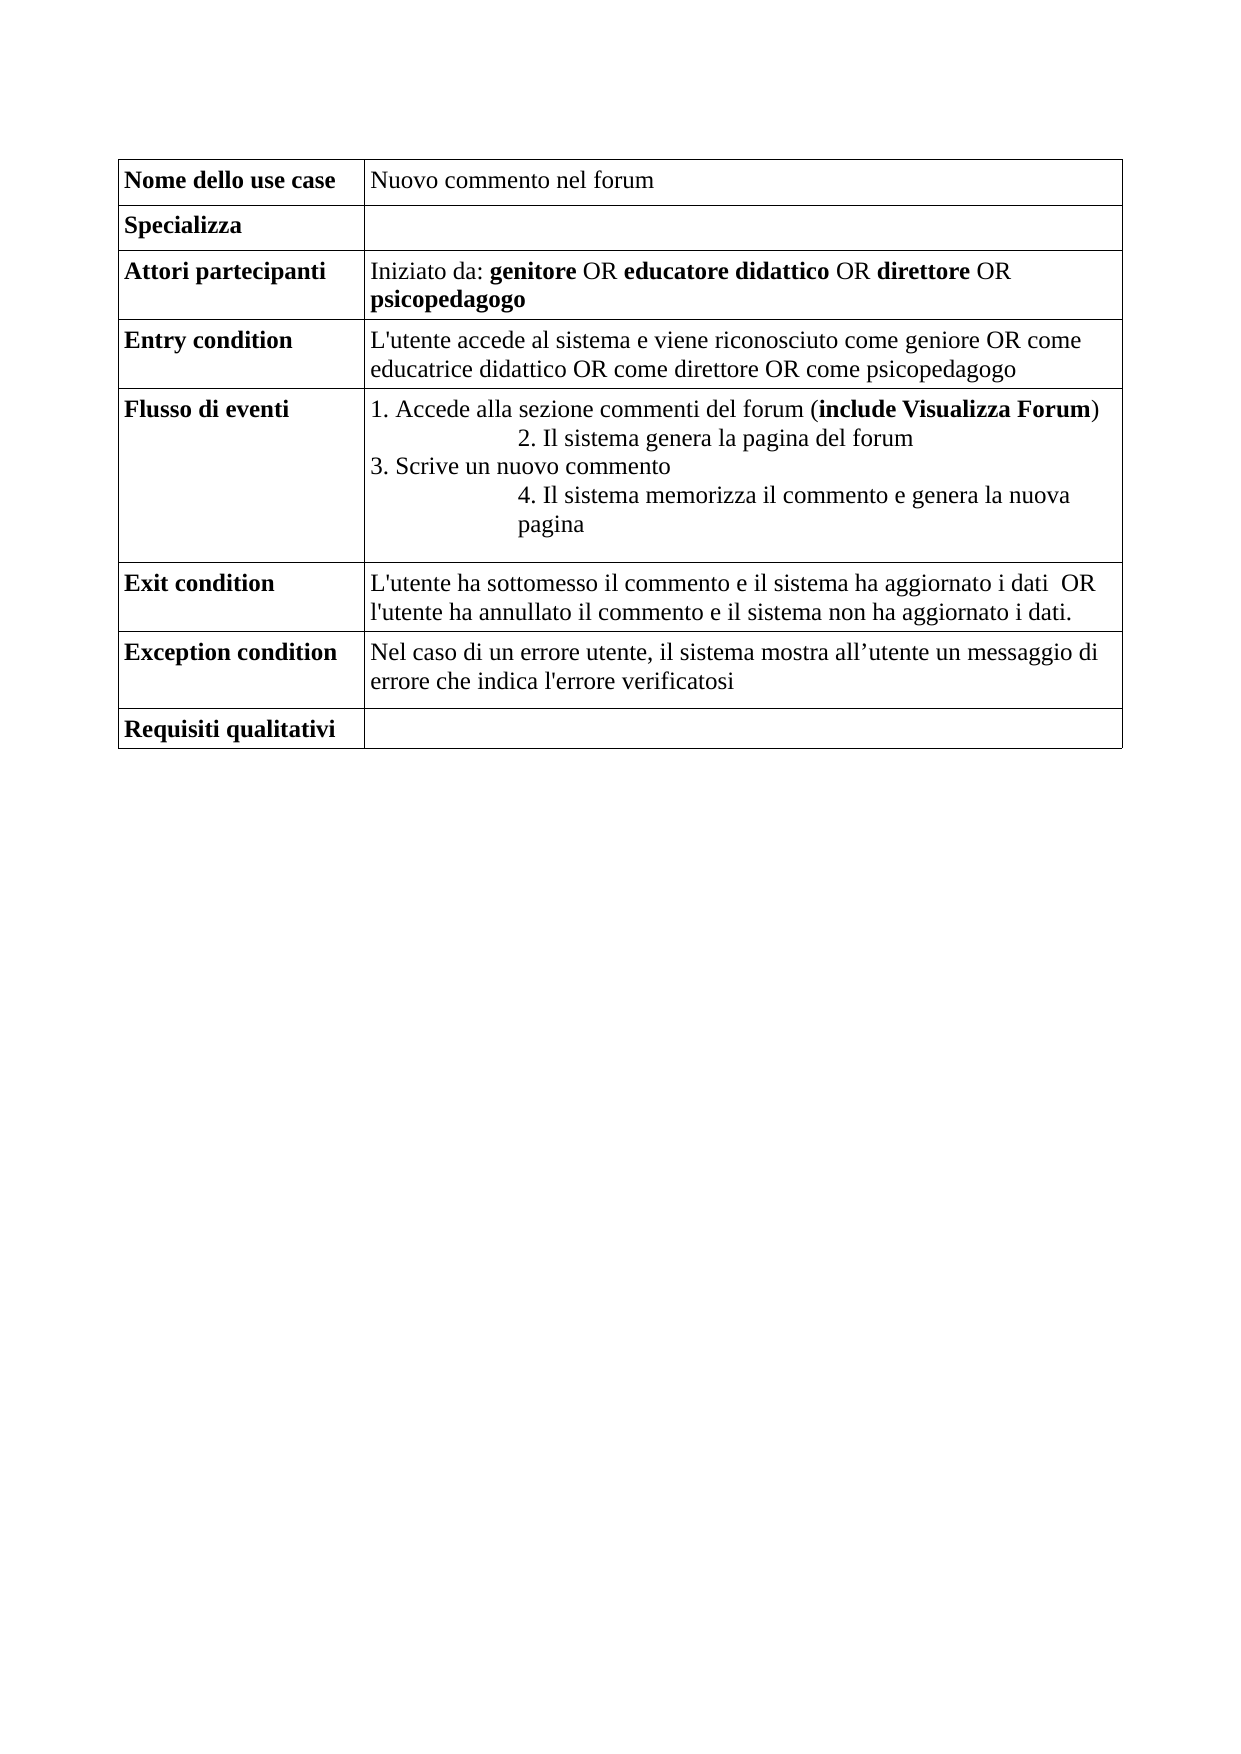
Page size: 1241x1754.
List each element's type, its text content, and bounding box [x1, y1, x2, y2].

table_cell L'utente accede al sistema e viene riconosciuto come geniore OR come educatrice didattico OR come direttore OR come psicopedagogo [365, 320, 1122, 388]
table_cell Specializza [119, 206, 364, 250]
table_cell Accede alla sezione commenti del forum (include Visualizza Forum) Il sistema genera la pagina del forum Scrive un nuovo commento Il sistema memorizza il commento e genera la nuova pagina [365, 389, 1122, 562]
table_cell Attori partecipanti [119, 251, 364, 319]
table_cell Flusso di eventi [119, 389, 364, 562]
table_cell Exception condition [119, 632, 364, 708]
table_cell L'utente ha sottomesso il commento e il sistema ha aggiornato i dati OR l'utente ha annullato il commento e il sistema non ha aggiornato i dati. [365, 563, 1122, 631]
table_cell Exit condition [119, 563, 364, 631]
table_cell Nel caso di un errore utente, il sistema mostra all’utente un messaggio di errore che indica l'errore verificatosi [365, 632, 1122, 708]
table_cell [365, 206, 1122, 250]
table_cell Entry condition [119, 320, 364, 388]
table_cell [365, 709, 1122, 748]
table_cell Requisiti qualitativi [119, 709, 364, 748]
table_header Nome dello use case [119, 160, 364, 205]
table_cell Iniziato da: genitore OR educatore didattico OR direttore OR psicopedagogo [365, 251, 1122, 319]
table_header Nuovo commento nel forum [365, 160, 1122, 205]
